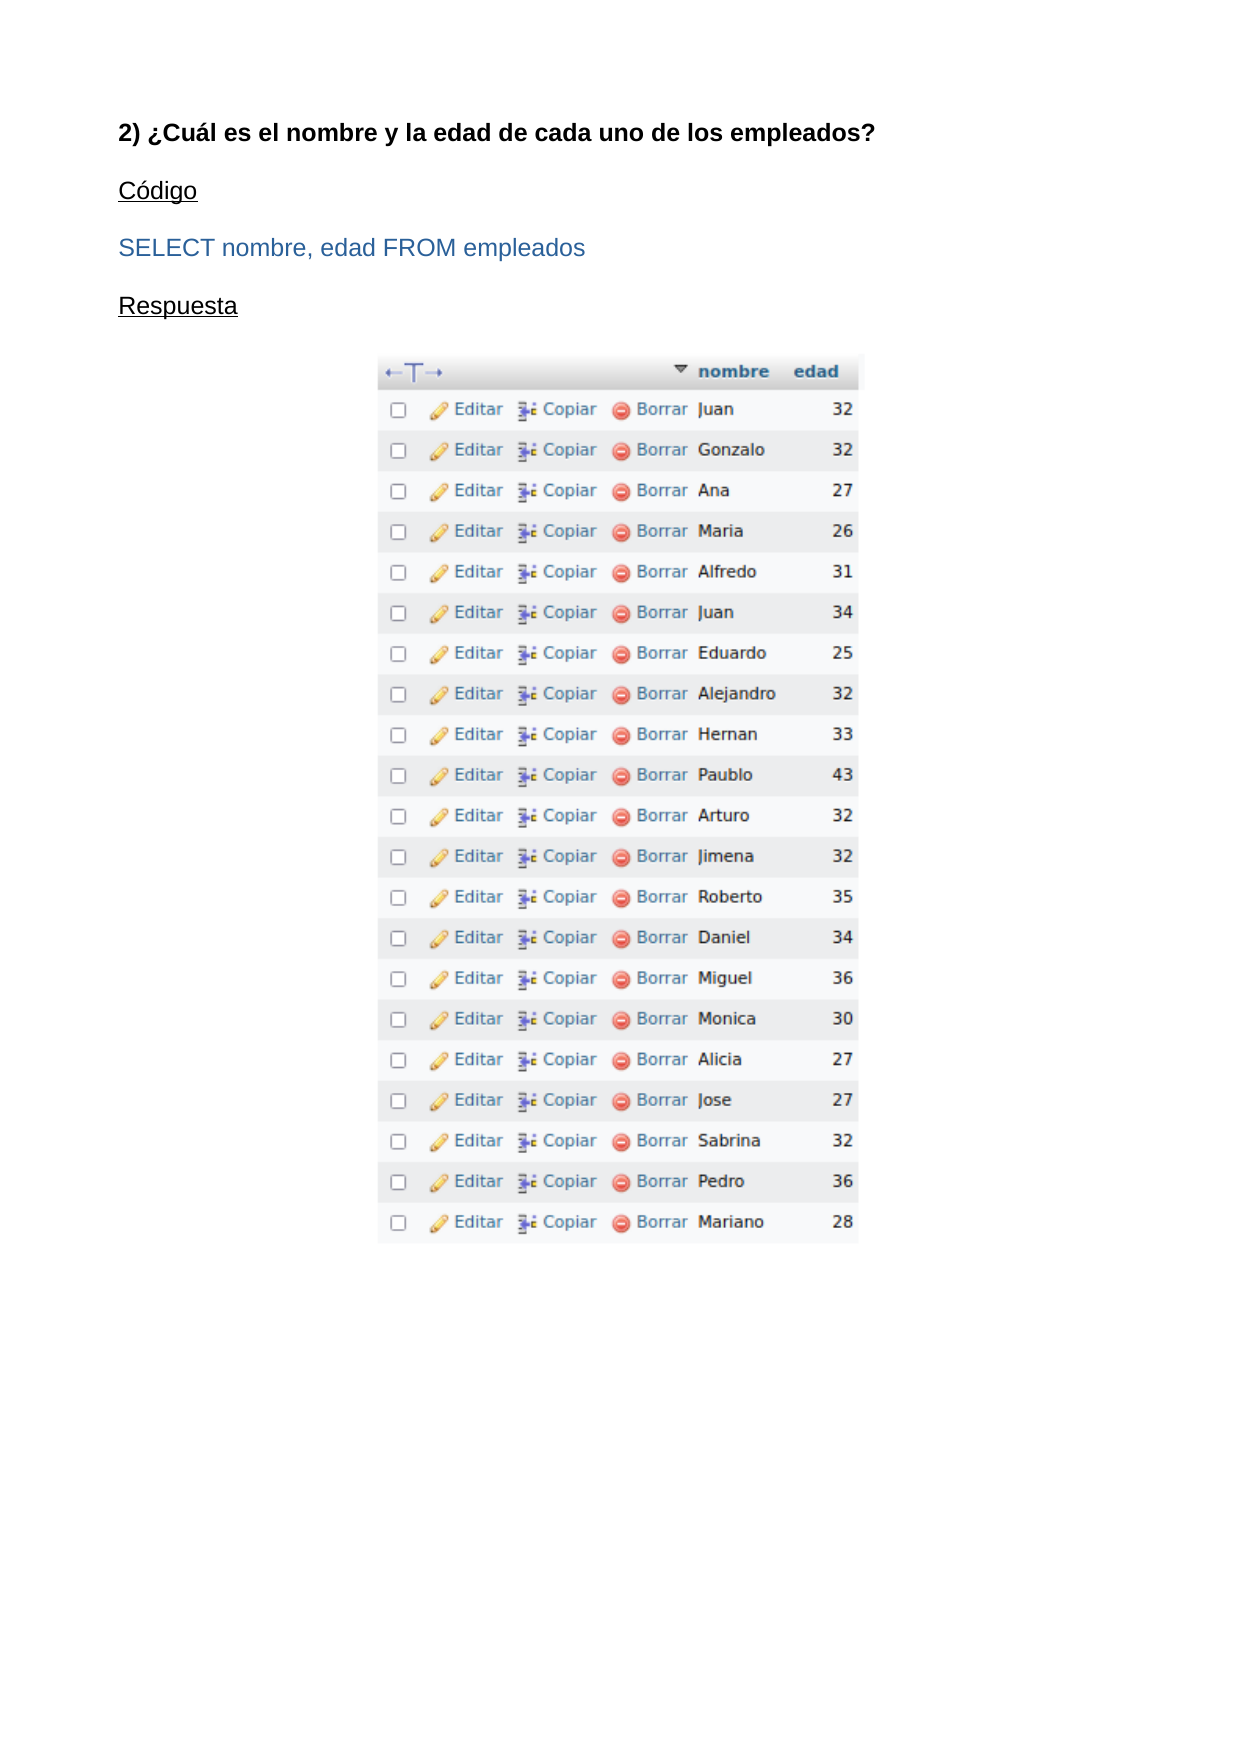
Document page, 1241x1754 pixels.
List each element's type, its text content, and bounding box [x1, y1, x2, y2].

text Respuesta [118, 291, 1122, 319]
text 2) ¿Cuál es el nombre y la edad de cada uno de los empleados? [118, 118, 1122, 147]
picture [375, 348, 865, 1253]
text Código [118, 176, 1122, 204]
text SELECT nombre, edad FROM empleados [118, 233, 1122, 262]
